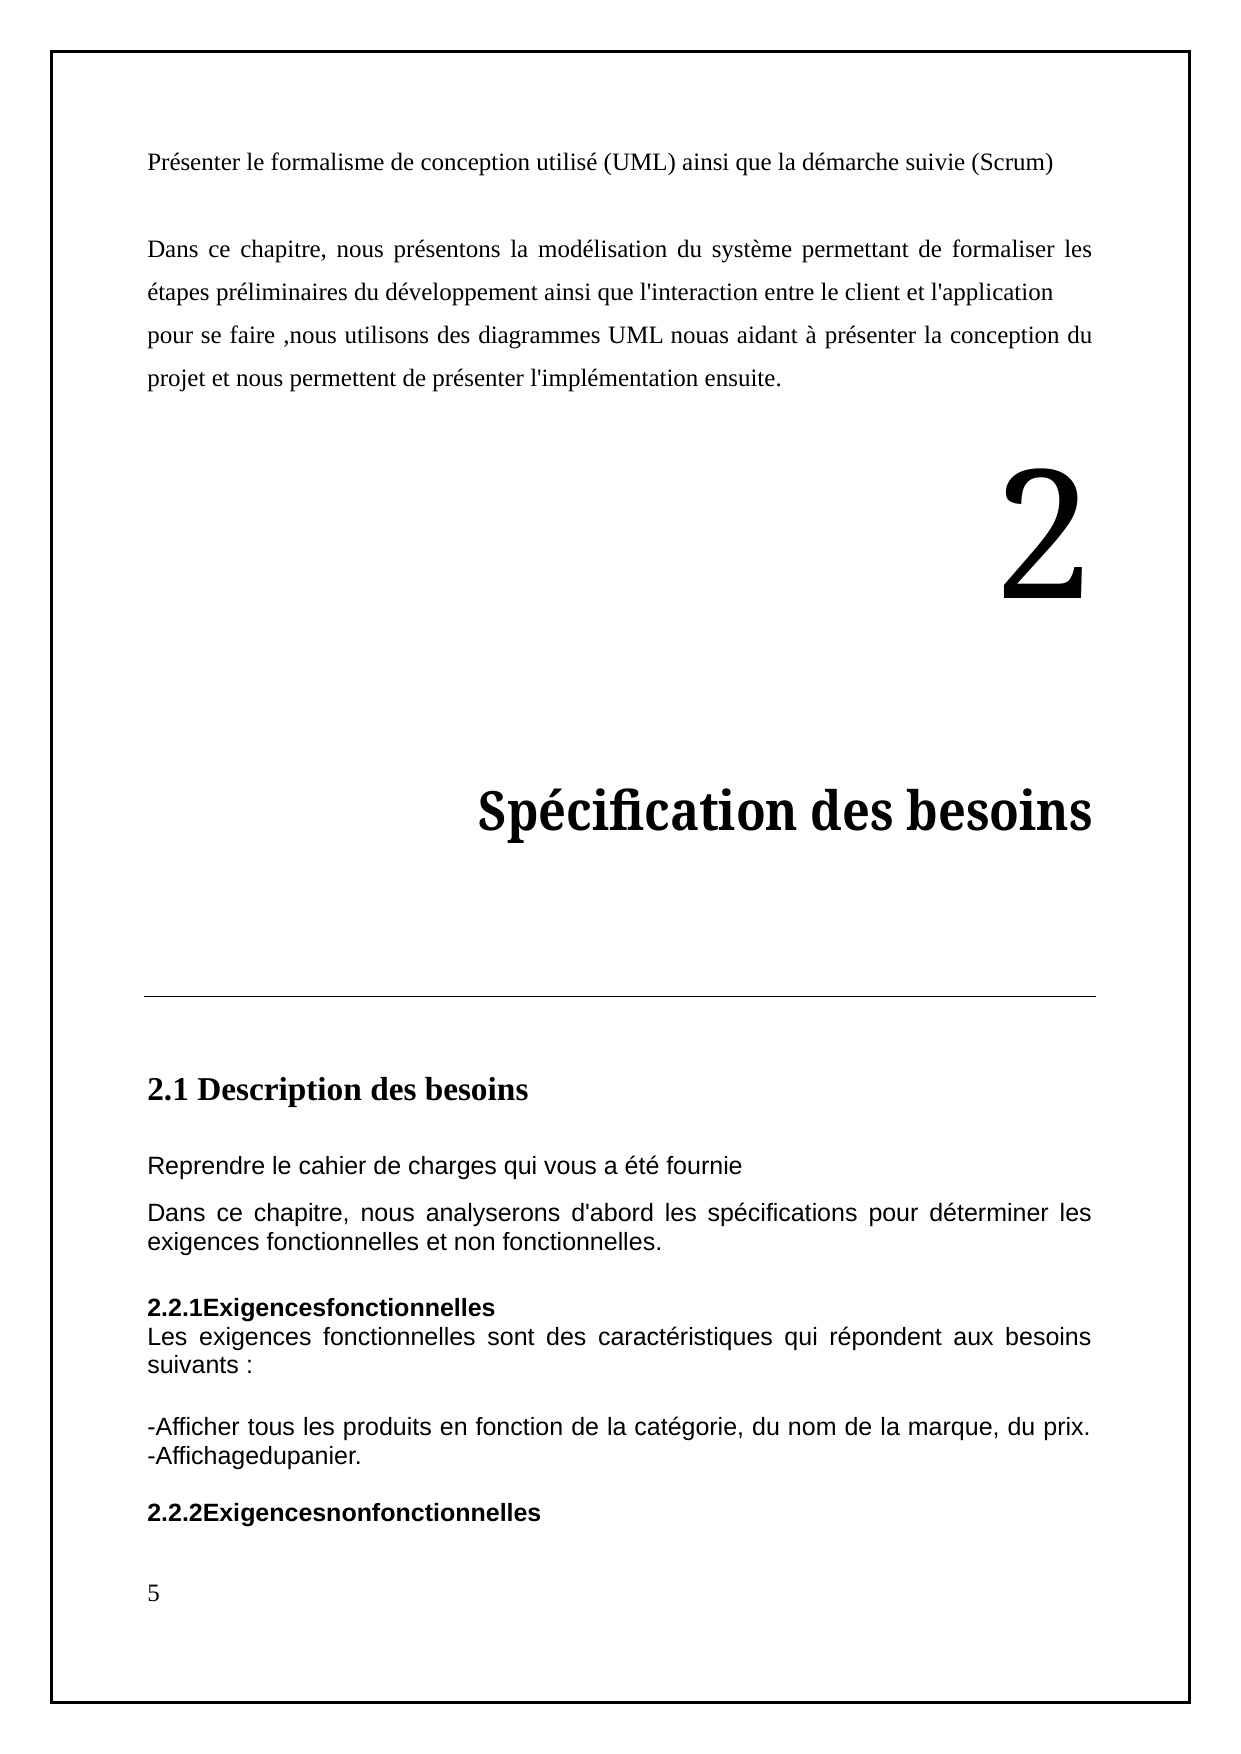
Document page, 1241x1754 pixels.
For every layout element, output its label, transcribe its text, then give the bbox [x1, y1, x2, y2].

text Spécification des besoins [147, 773, 1093, 847]
text 2 [147, 407, 1093, 651]
text 2.2.1Exigencesfonctionnelles Les exigences fonctionnelles sont des caractéristiques qui répondent aux besoins suivants : [87, 1293, 1093, 1408]
text -Afficher tous les produits en fonction de la catégorie, du nom de la marque, du prix. -Affichagedupanier. 2.2.2Exigencesnonfonctionnelles [87, 1412, 1093, 1527]
text Reprendre le cahier de charges qui vous a été fournie [147, 1151, 1093, 1180]
text pour se faire ,nous utilisons des diagrammes UML nouas aidant à présenter la conception du projet et nous permettent de présenter l'implémentation ensuite. [147, 320, 1093, 392]
subtitle 2.1 Description des besoins [147, 1069, 1093, 1107]
text Dans ce chapitre, nous présentons la modélisation du système permettant de formaliser les étapes préliminaires du développement ainsi que l'interaction entre le client et l'application [147, 234, 1093, 306]
text Présenter le formalisme de conception utilisé (UML) ainsi que la démarche suivie (Scrum) [147, 147, 1093, 176]
text Dans ce chapitre, nous analyserons d'abord les spécifications pour déterminer les exigences fonctionnelles et non fonctionnelles. [87, 1198, 1093, 1256]
